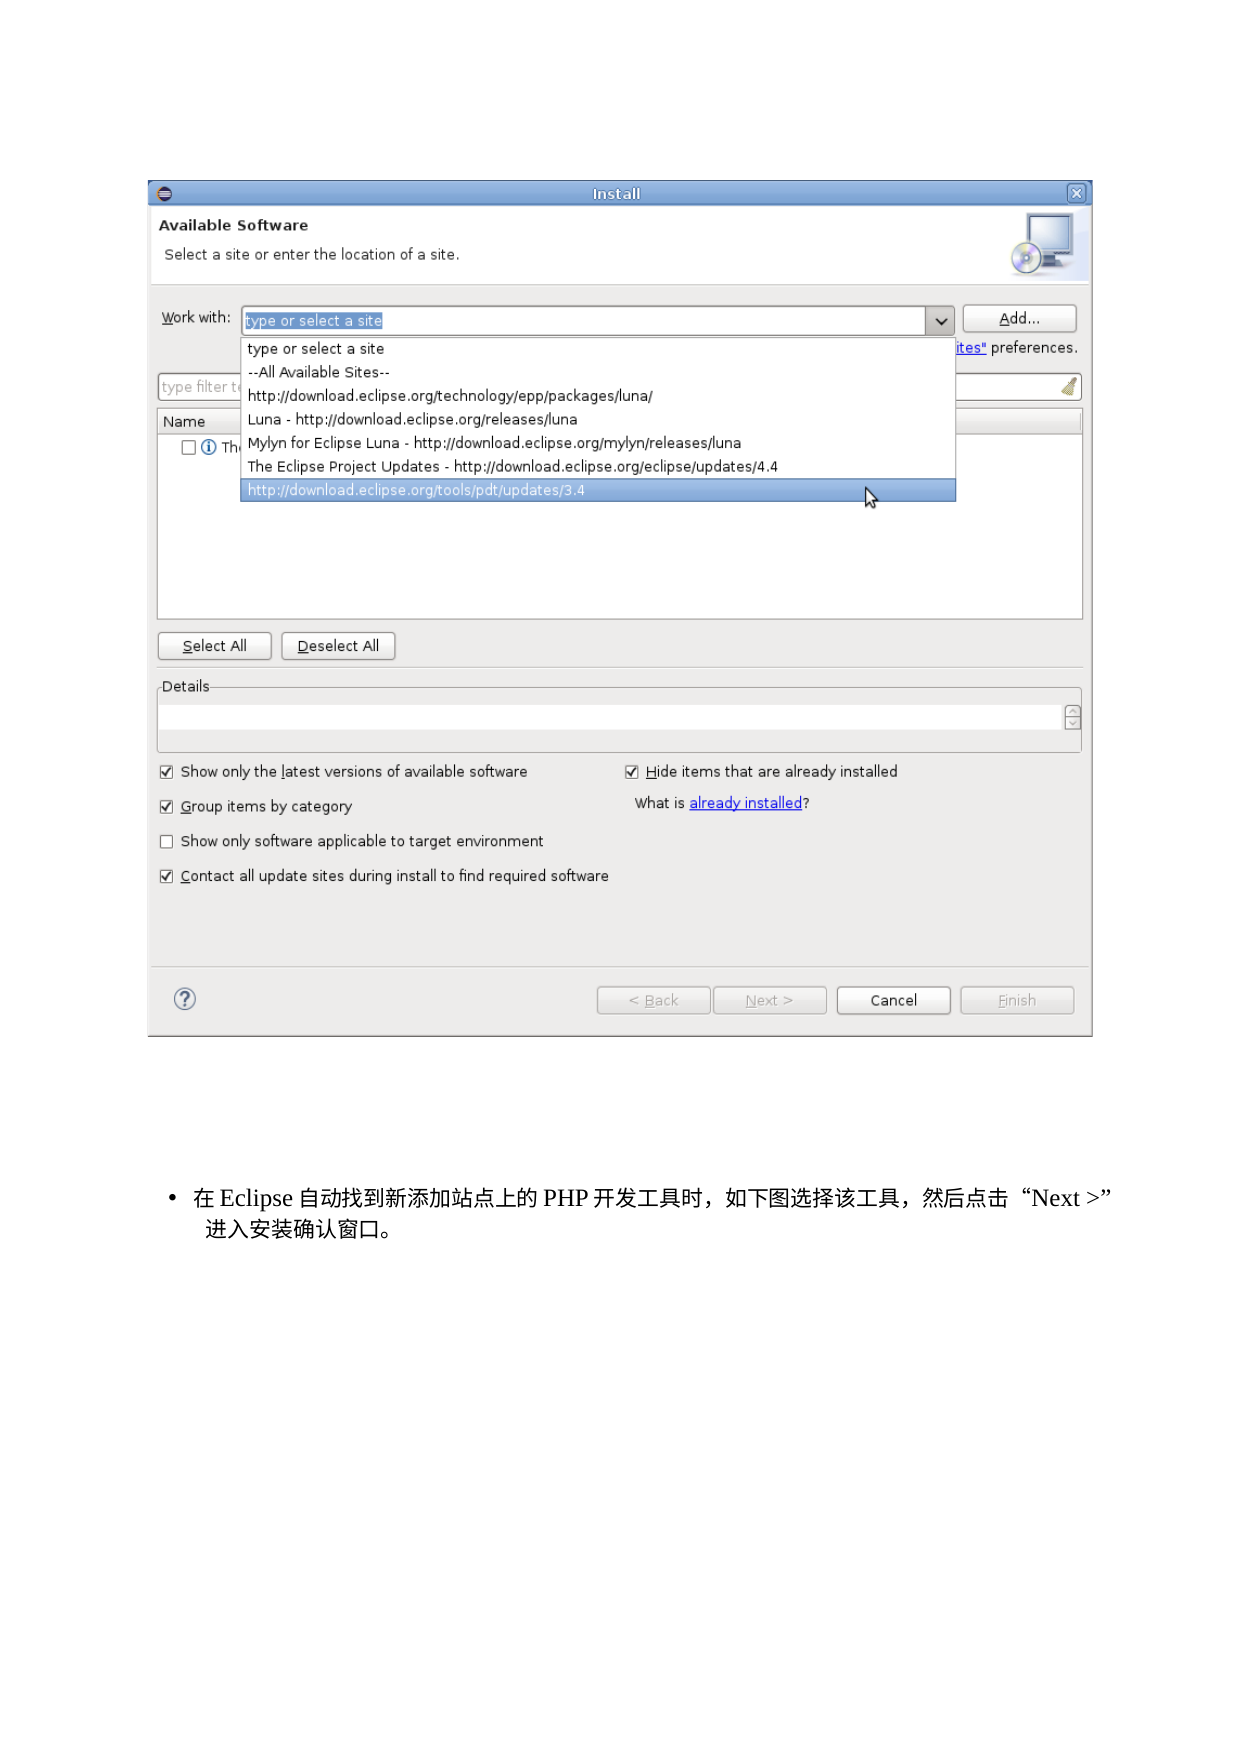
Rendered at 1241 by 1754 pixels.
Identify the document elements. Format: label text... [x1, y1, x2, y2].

list 在Eclipse自动找到新添加站点上的PHP开发工具时，如下图选择该工具，然后点击“Next >”进入安装确认窗口。 [168, 1181, 1122, 1244]
picture [147, 180, 1093, 1037]
